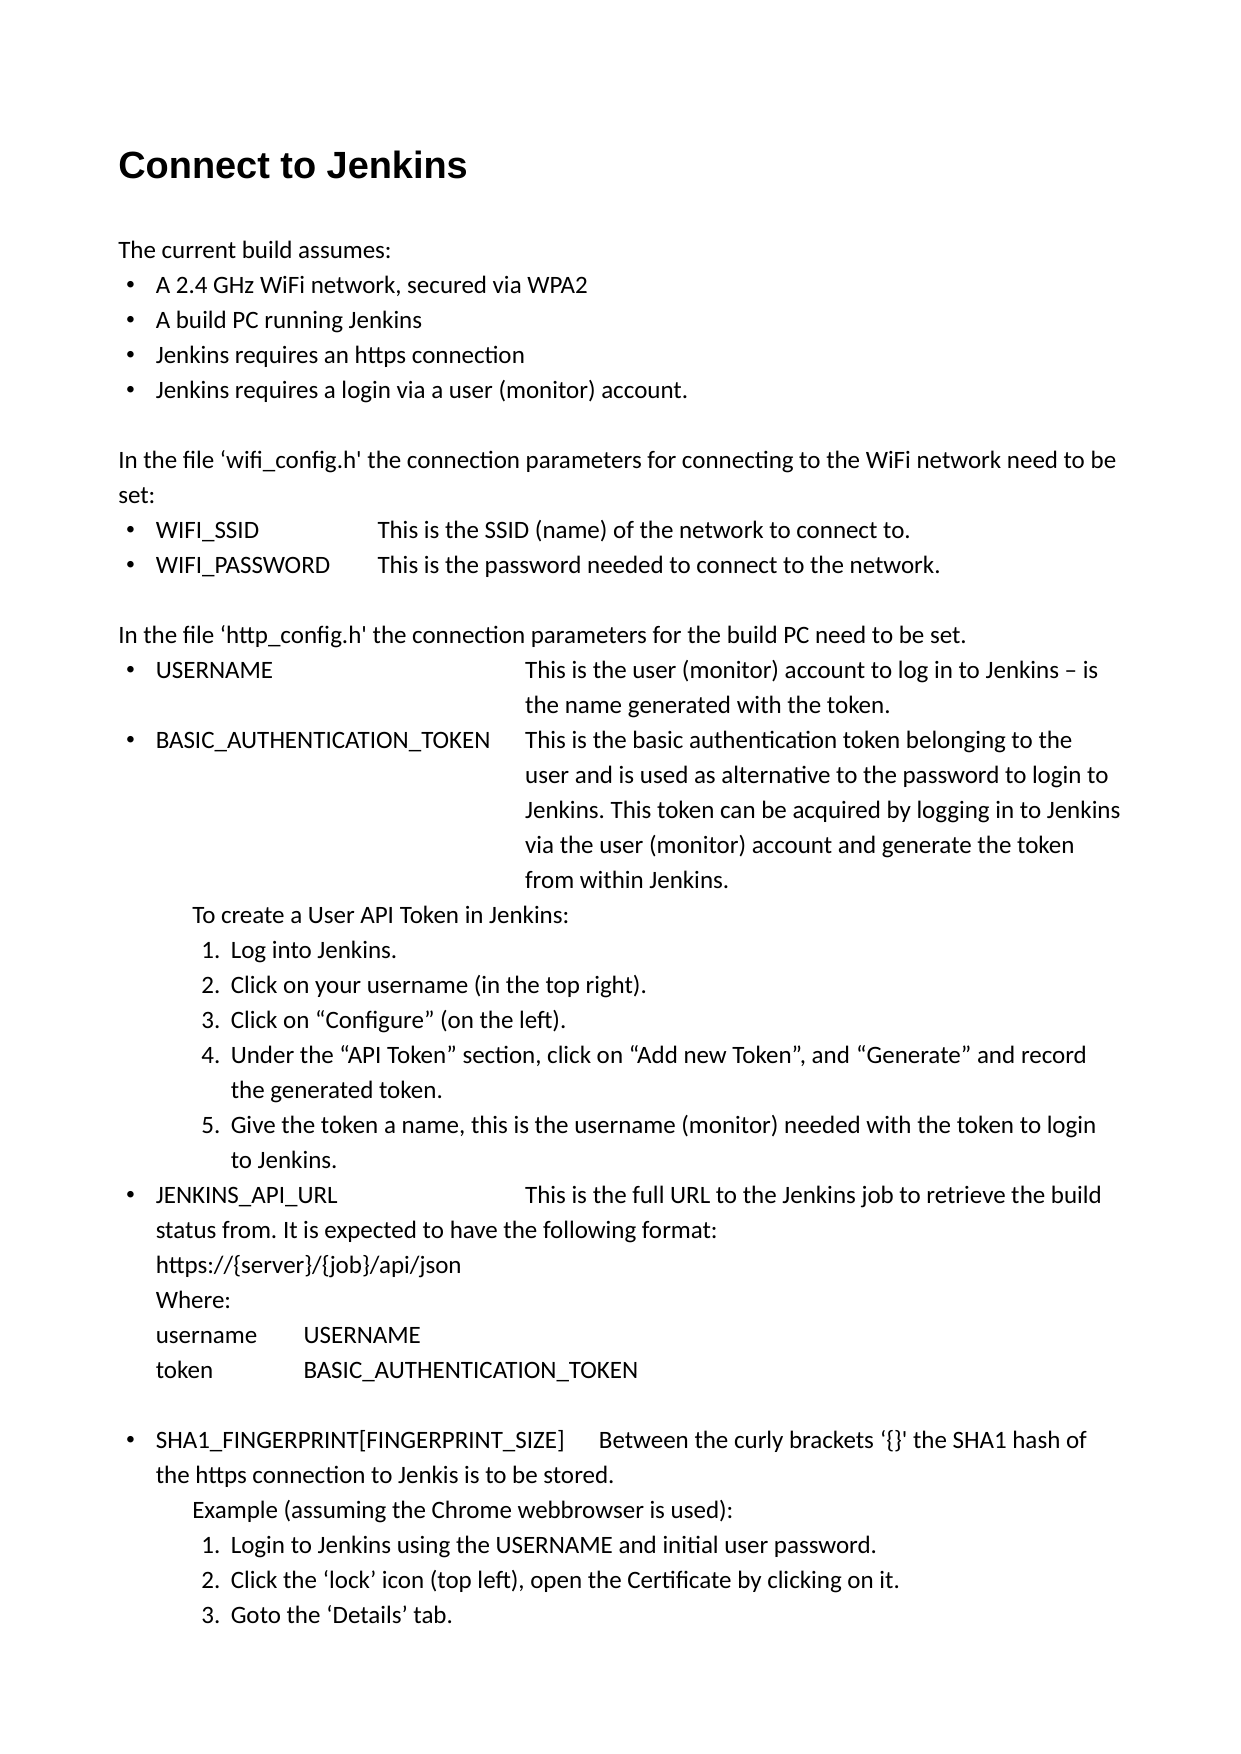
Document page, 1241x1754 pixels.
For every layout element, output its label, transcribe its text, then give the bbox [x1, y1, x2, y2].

list Click the ‘lock’ icon (top left), open the Certificate by clicking on it. [201, 1564, 1122, 1595]
list A 2.4 GHz WiFi network, secured via WPA2 [156, 269, 1122, 300]
list WIFI_PASSWORD This is the password needed to connect to the network. [156, 549, 1122, 580]
list A build PC running Jenkins [156, 304, 1122, 335]
list Under the “API Token” section, click on “Add new Token”, and “Generate” and record the generated token. [231, 1039, 1122, 1105]
list SHA1_FINGERPRINT[FINGERPRINT_SIZE] Between the curly brackets ‘{}' the SHA1 hash of the https connection to Jenkis is to be stored. [156, 1424, 1122, 1490]
list Goto the ‘Details’ tab. [201, 1599, 1122, 1630]
list Give the token a name, this is the username (monitor) needed with the token to login to Jenkins. [231, 1109, 1122, 1175]
text To create a User API Token in Jenkins: [118, 899, 1122, 930]
text In the file ‘wifi_config.h' the connection parameters for connecting to the WiFi network need to be set: [118, 444, 1122, 510]
list USERNAME This is the user (monitor) account to log in to Jenkins – is the name generated with the token. [156, 654, 1122, 720]
list BASIC_AUTHENTICATION_TOKEN This is the basic authentication token belonging to the user and is used as alternative to the password to login to Jenkins. This token can be acquired by logging in to Jenkins via the user (monitor) account and generate the token from within Jenkins. [156, 724, 1122, 895]
list WIFI_SSID This is the SSID (name) of the network to connect to. [156, 514, 1122, 545]
text username USERNAME [156, 1319, 1122, 1350]
subtitle Connect to Jenkins [118, 143, 1122, 187]
list Jenkins requires a login via a user (monitor) account. [156, 374, 1122, 405]
text https://{server}/{job}/api/json [156, 1249, 1122, 1280]
list Jenkins requires an https connection [156, 339, 1122, 370]
list Click on “Configure” (on the left). [231, 1004, 1122, 1035]
list JENKINS_API_URL This is the full URL to the Jenkins job to retrieve the build status from. It is expected to have the following format: [156, 1179, 1122, 1245]
list Login to Jenkins using the USERNAME and initial user password. [201, 1529, 1122, 1560]
list Log into Jenkins. [231, 934, 1122, 965]
text Where: [156, 1284, 1122, 1315]
text token BASIC_AUTHENTICATION_TOKEN [156, 1354, 1122, 1385]
text Example (assuming the Chrome webbrowser is used): [118, 1494, 1122, 1525]
text In the file ‘http_config.h' the connection parameters for the build PC need to be set. [118, 619, 1122, 650]
text The current build assumes: [118, 234, 1122, 265]
list Click on your username (in the top right). [231, 969, 1122, 1000]
